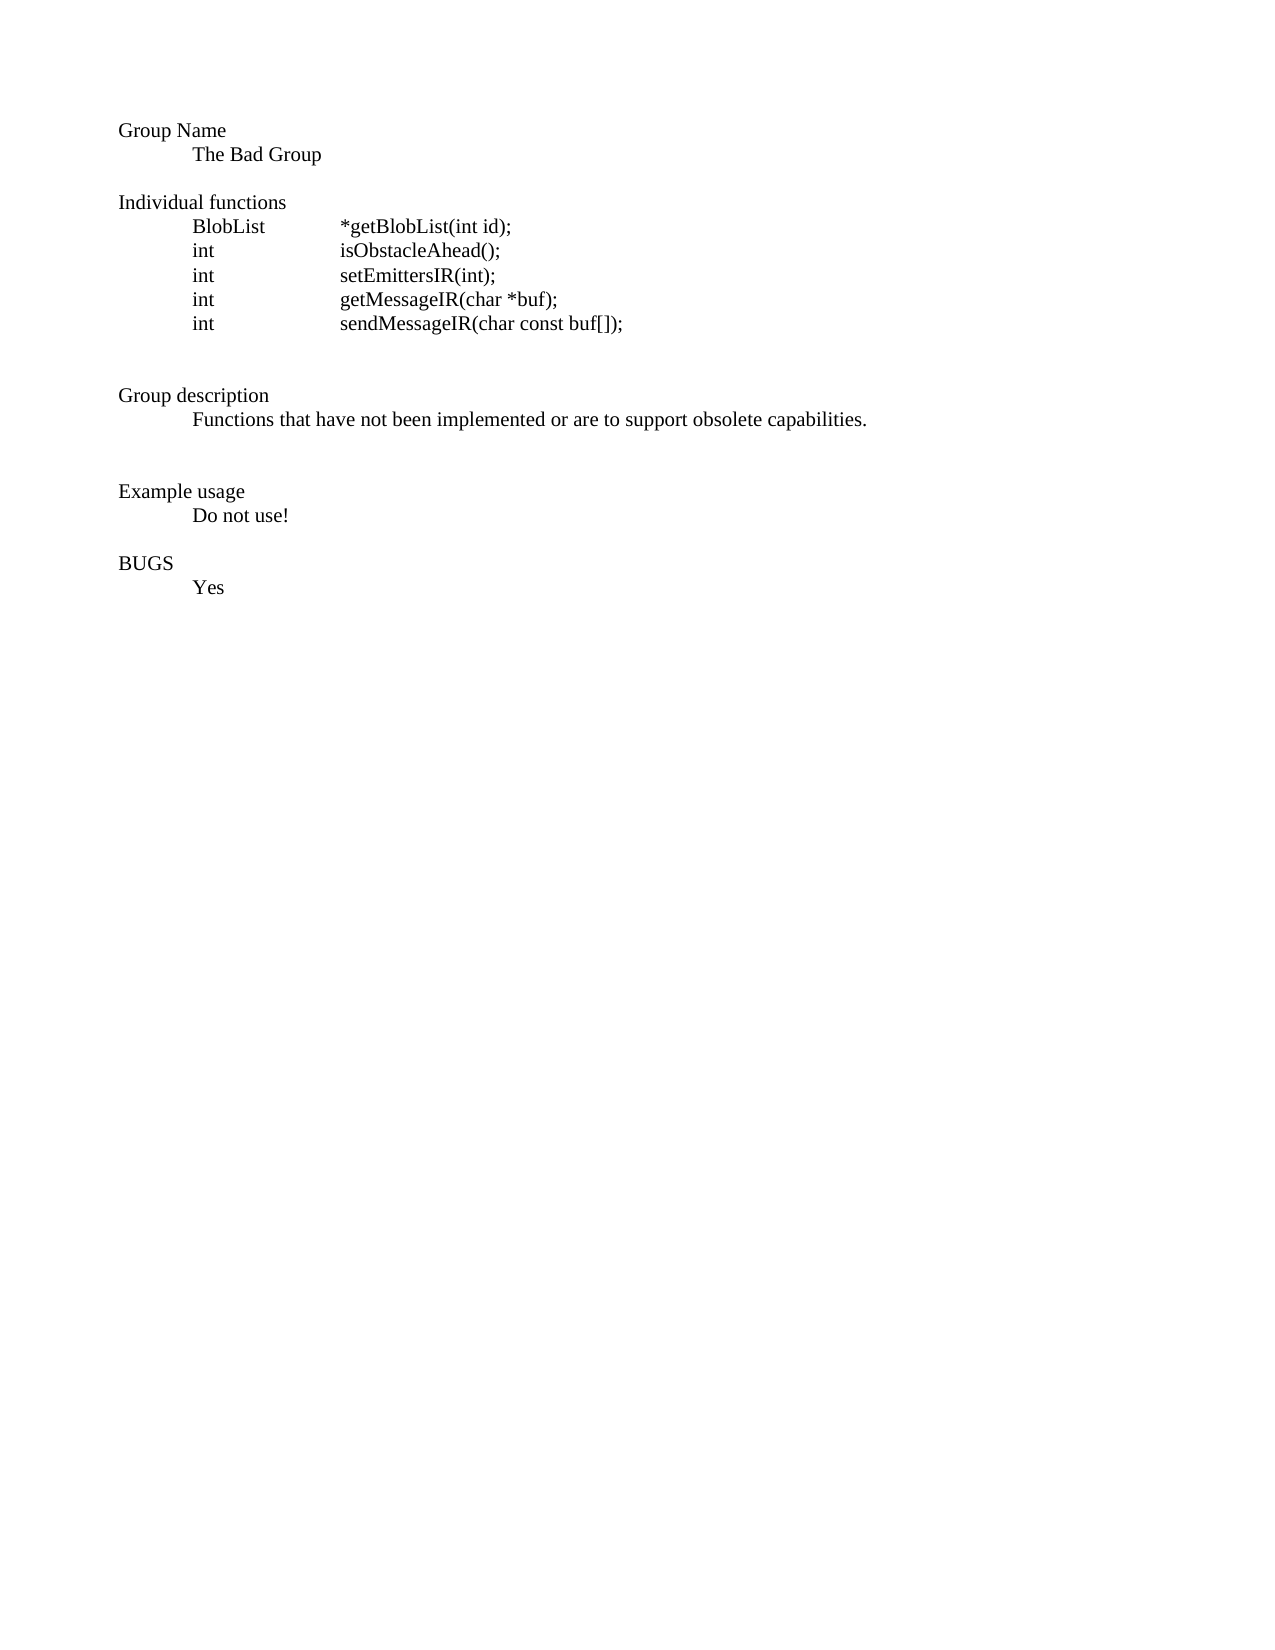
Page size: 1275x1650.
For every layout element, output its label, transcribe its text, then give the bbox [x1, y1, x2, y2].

text int setEmittersIR(int); [118, 262, 1157, 287]
text int getMessageIR(char *buf); [118, 287, 1157, 311]
text int isObstacleAhead(); [118, 238, 1157, 262]
text Group Name [118, 118, 1157, 142]
text Group description [118, 383, 1157, 407]
text int sendMessageIR(char const buf[]); [118, 311, 1157, 335]
text BUGS [118, 551, 1157, 575]
text Yes [118, 575, 1157, 599]
text Example usage [118, 479, 1157, 503]
text Functions that have not been implemented or are to support obsolete capabilities. [118, 407, 1157, 431]
text Individual functions [118, 190, 1157, 214]
text BlobList *getBlobList(int id); [118, 214, 1157, 238]
text Do not use! [118, 503, 1157, 527]
text The Bad Group [118, 142, 1157, 166]
